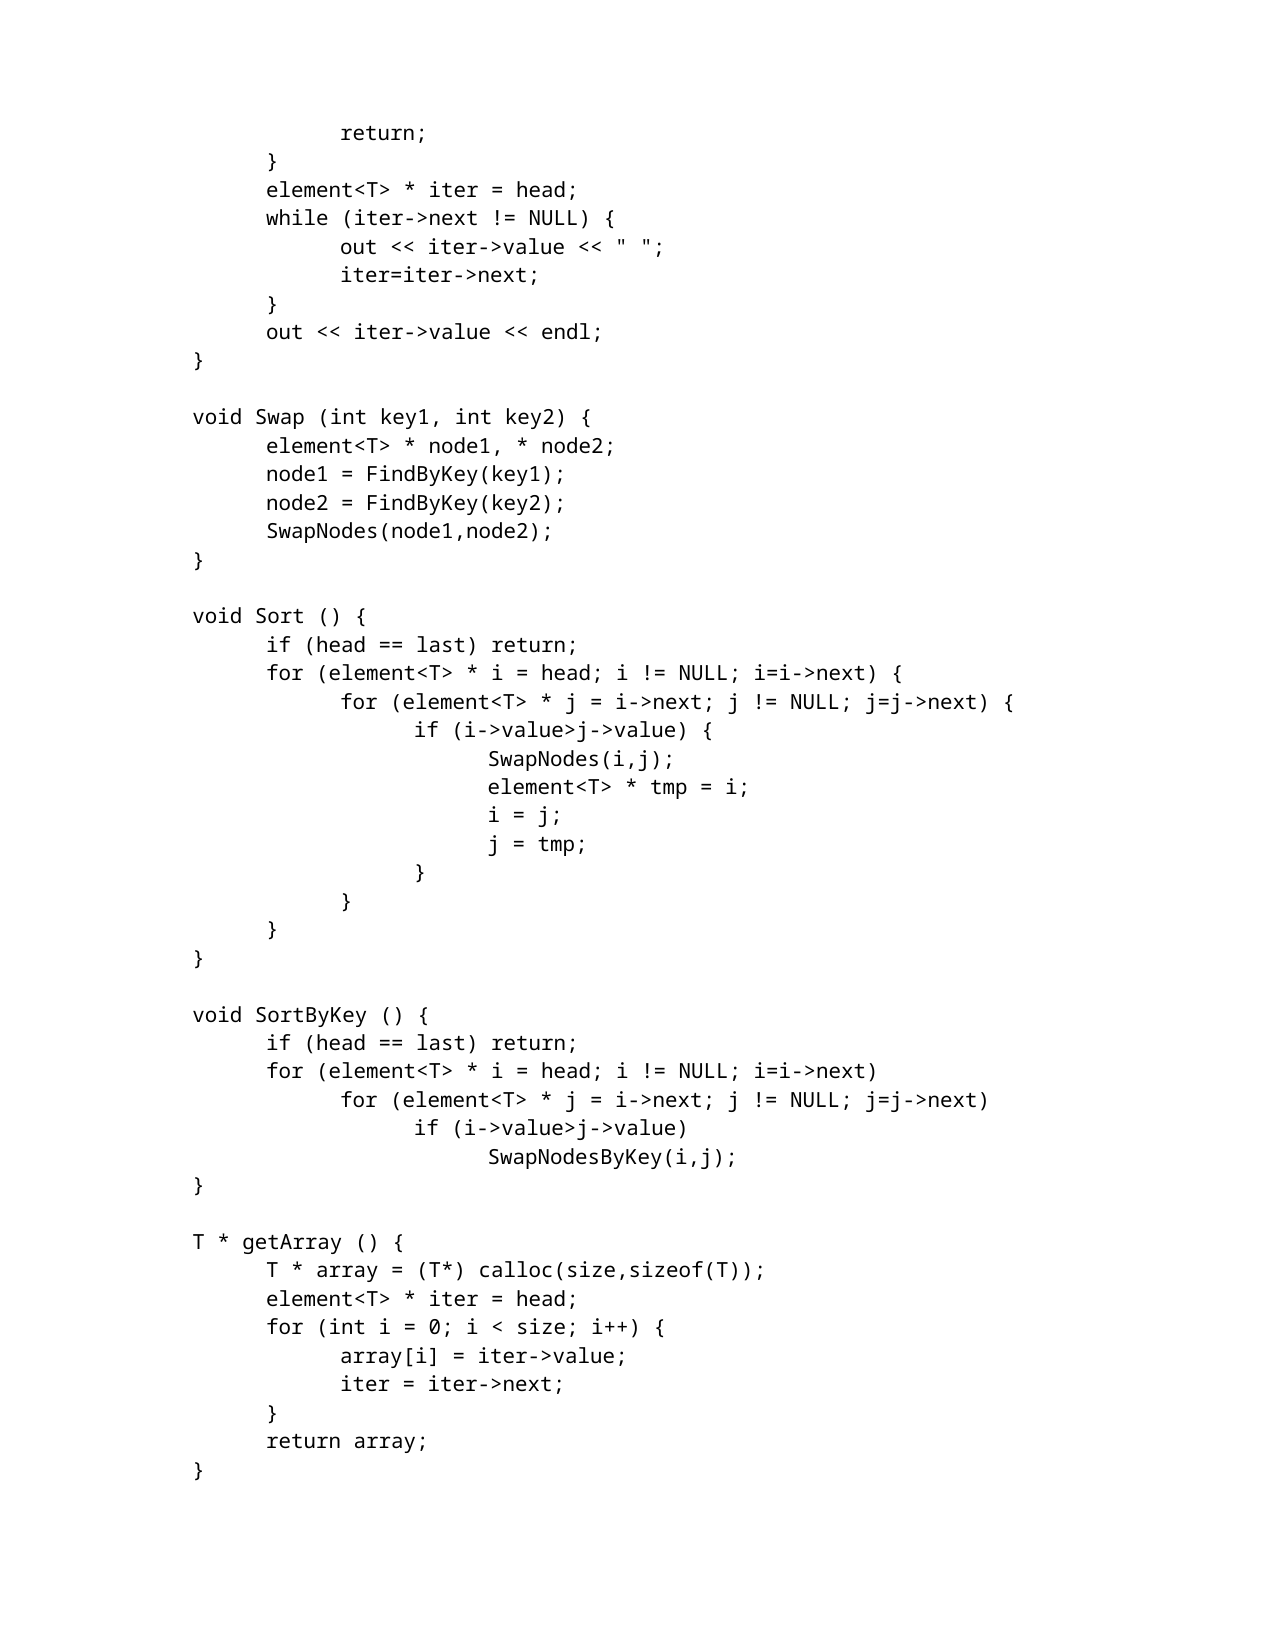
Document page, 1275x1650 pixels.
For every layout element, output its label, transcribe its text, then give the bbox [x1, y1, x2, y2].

text T * getArray () { [118, 1227, 1157, 1256]
text if (head == last) return; [118, 630, 1157, 658]
text element<T> * node1, * node2; [118, 431, 1157, 459]
text for (element<T> * j = i->next; j != NULL; j=j->next) { [118, 687, 1157, 715]
text if (i->value>j->value) [118, 1113, 1157, 1142]
text j = tmp; [118, 829, 1157, 857]
text element<T> * iter = head; [118, 175, 1157, 203]
text } [118, 289, 1157, 317]
text for (element<T> * i = head; i != NULL; i=i->next) { [118, 658, 1157, 687]
text } [118, 1455, 1157, 1483]
text element<T> * iter = head; [118, 1284, 1157, 1312]
text } [118, 147, 1157, 175]
text } [118, 857, 1157, 886]
text element<T> * tmp = i; [118, 772, 1157, 801]
text SwapNodes(node1,node2); [118, 516, 1157, 545]
text return; [118, 118, 1157, 147]
text array[i] = iter->value; [118, 1341, 1157, 1369]
text if (i->value>j->value) { [118, 715, 1157, 744]
text } [118, 914, 1157, 943]
text } [118, 886, 1157, 914]
text void SortByKey () { [118, 1000, 1157, 1028]
text if (head == last) return; [118, 1028, 1157, 1057]
text SwapNodes(i,j); [118, 744, 1157, 772]
text node1 = FindByKey(key1); [118, 459, 1157, 488]
text void Sort () { [118, 602, 1157, 630]
text void Swap (int key1, int key2) { [118, 402, 1157, 431]
text out << iter->value << endl; [118, 317, 1157, 346]
text return array; [118, 1426, 1157, 1455]
text } [118, 545, 1157, 573]
text iter=iter->next; [118, 260, 1157, 289]
text for (element<T> * j = i->next; j != NULL; j=j->next) [118, 1085, 1157, 1113]
text i = j; [118, 801, 1157, 829]
text iter = iter->next; [118, 1369, 1157, 1398]
text out << iter->value << " "; [118, 232, 1157, 260]
text } [118, 943, 1157, 971]
text T * array = (T*) calloc(size,sizeof(T)); [118, 1256, 1157, 1284]
text for (element<T> * i = head; i != NULL; i=i->next) [118, 1057, 1157, 1085]
text } [118, 346, 1157, 374]
text for (int i = 0; i < size; i++) { [118, 1312, 1157, 1341]
text SwapNodesByKey(i,j); [118, 1142, 1157, 1170]
text } [118, 1170, 1157, 1199]
text node2 = FindByKey(key2); [118, 488, 1157, 516]
text } [118, 1398, 1157, 1426]
text while (iter->next != NULL) { [118, 203, 1157, 232]
